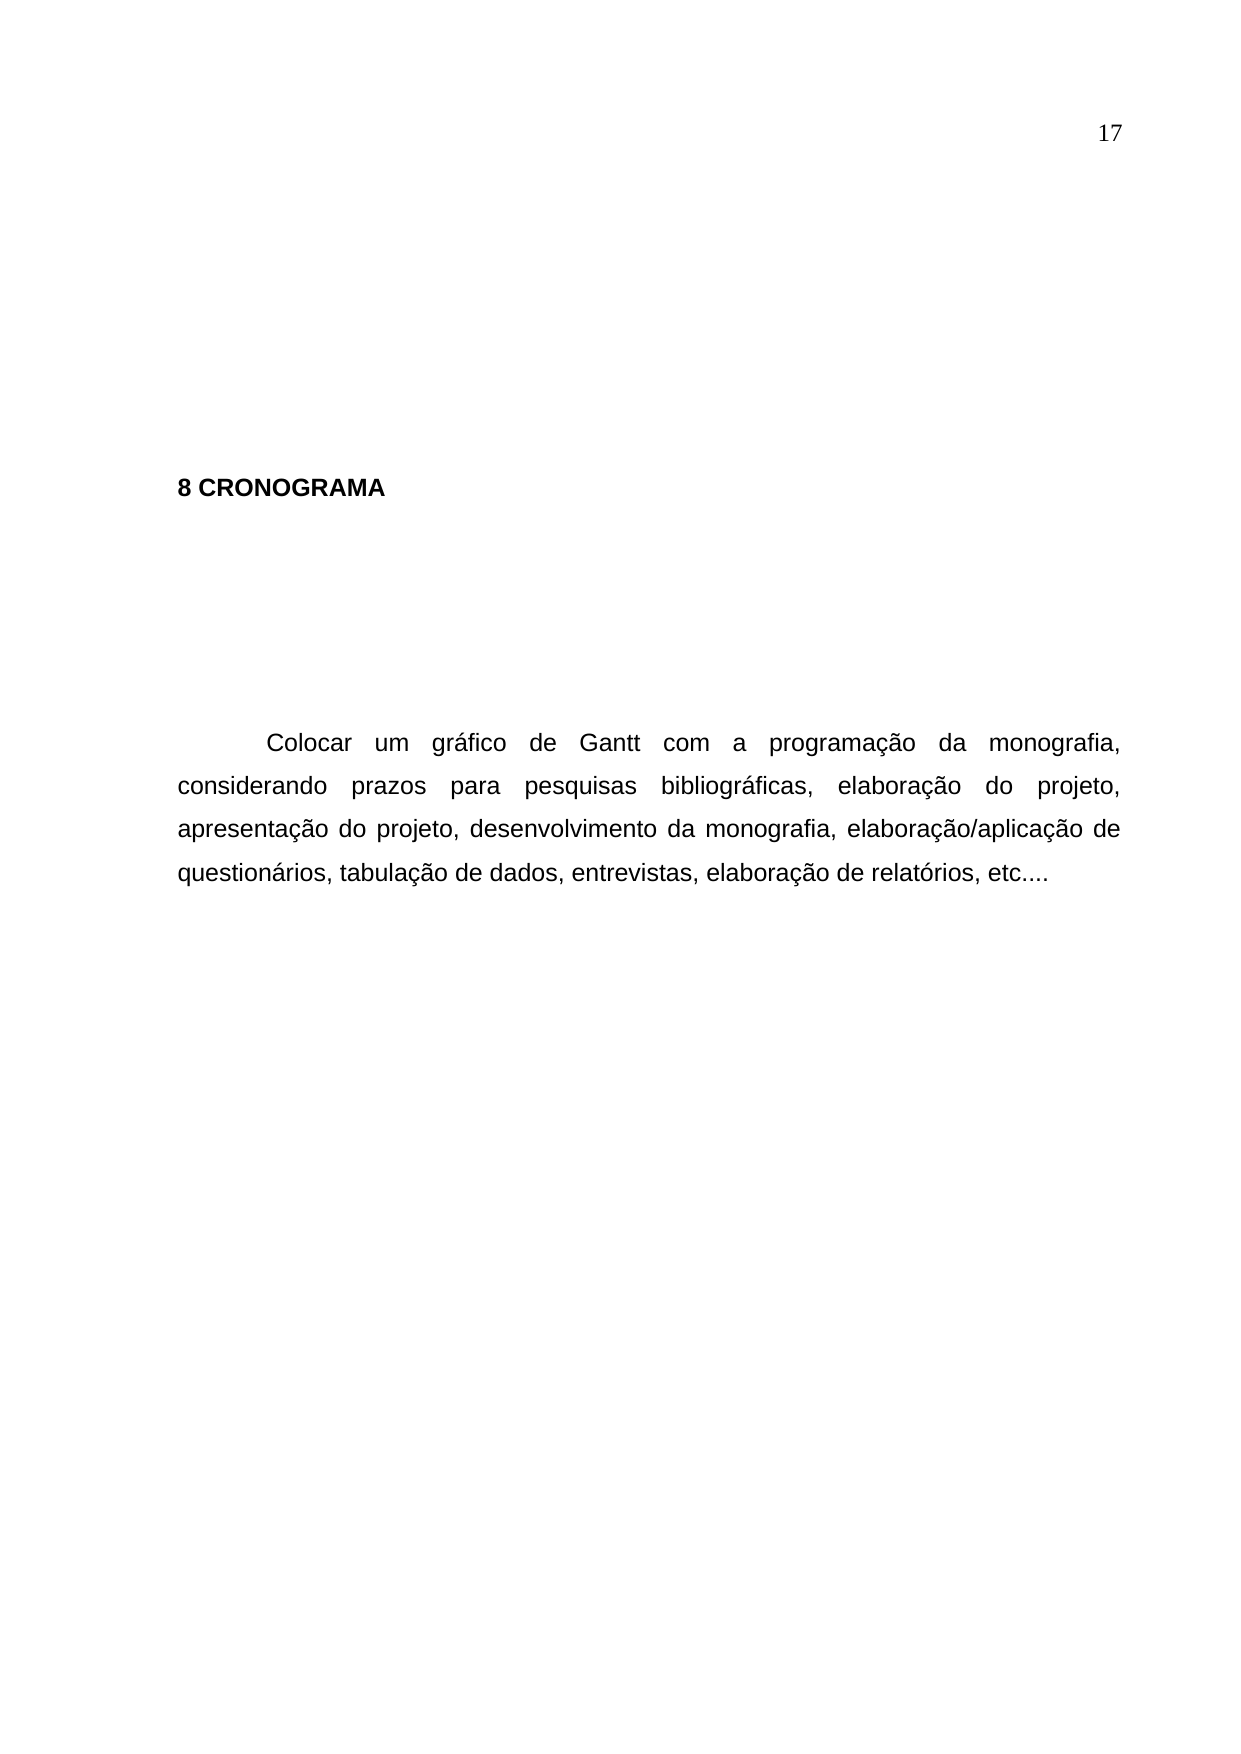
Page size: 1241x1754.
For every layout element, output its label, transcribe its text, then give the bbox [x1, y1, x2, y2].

text Colocar um gráfico de Gantt com a programação da monografia, considerando prazos para pesquisas bibliográficas, elaboração do projeto, apresentação do projeto, desenvolvimento da monografia, elaboração/aplicação de questionários, tabulação de dados, entrevistas, elaboração de relatórios, etc.... [177, 728, 1122, 886]
text 8 CRONOGRAMA [177, 472, 1122, 501]
